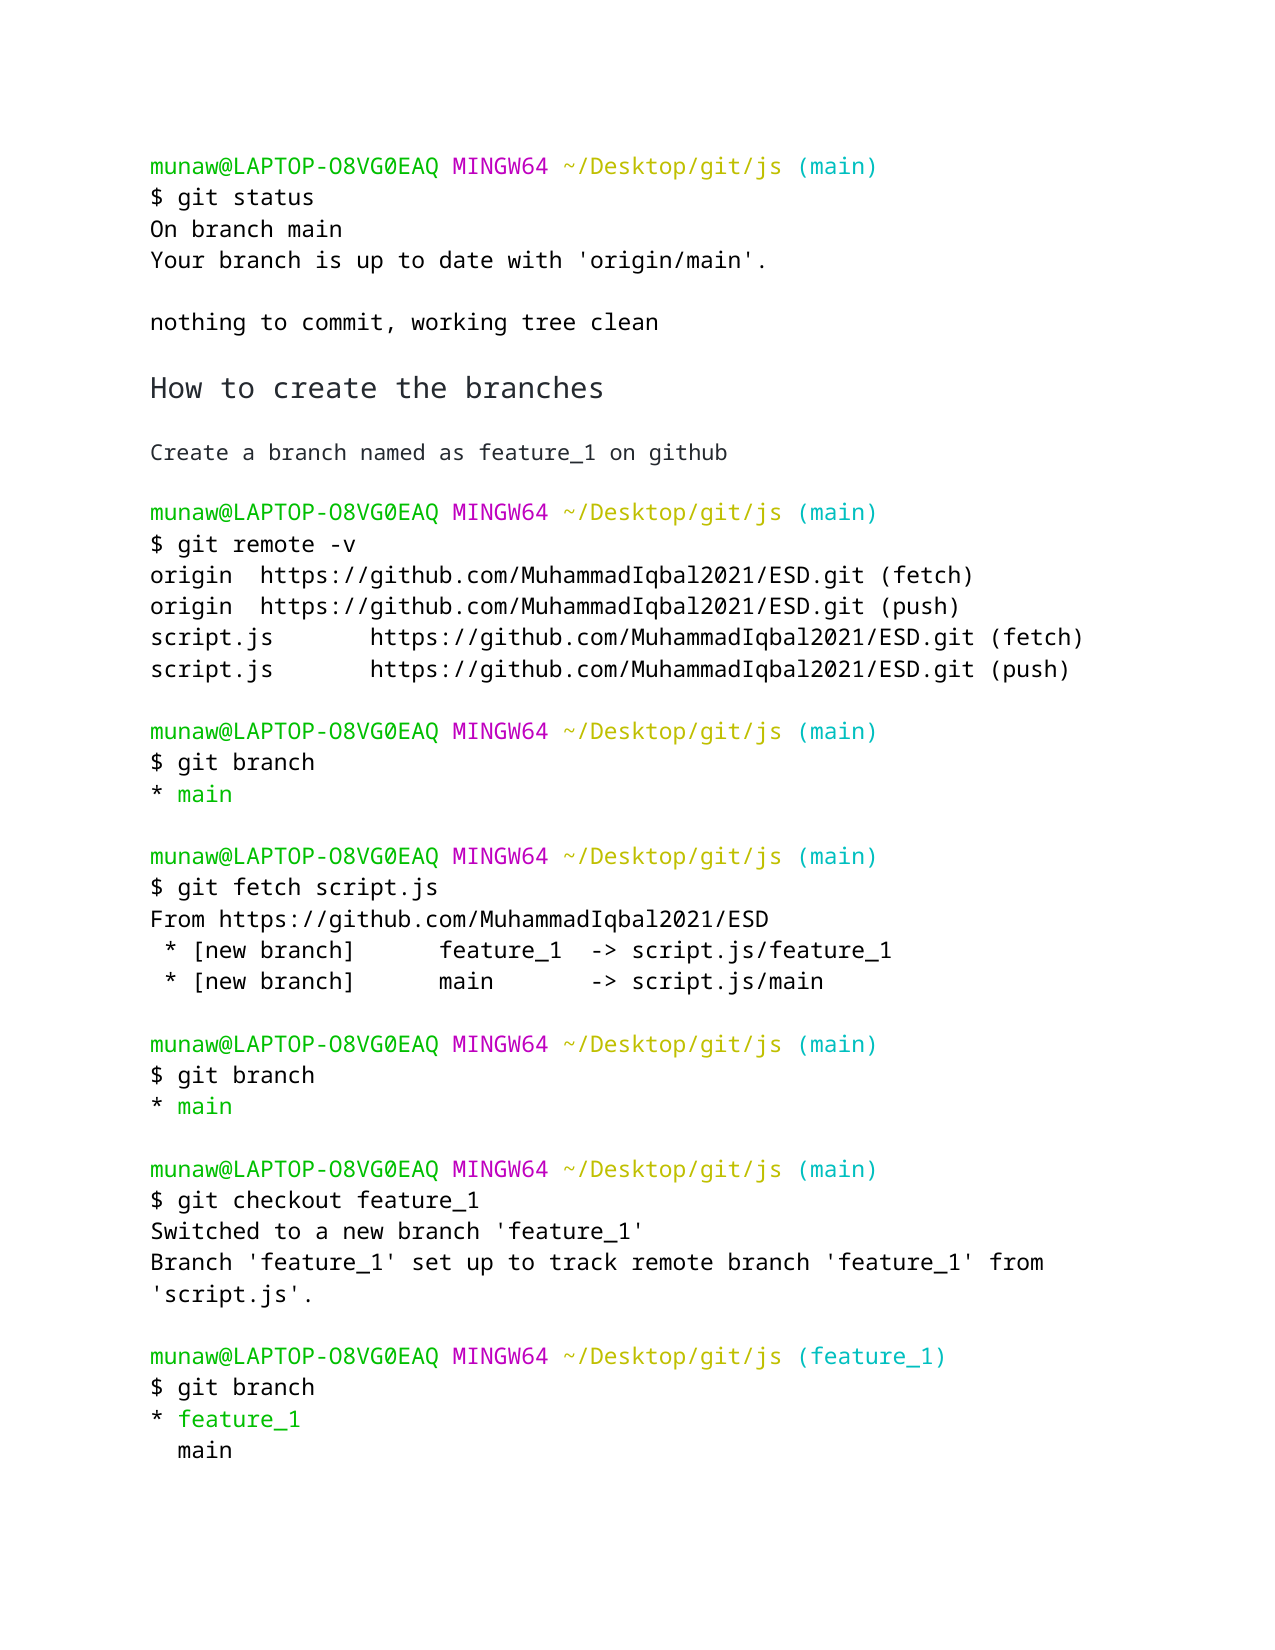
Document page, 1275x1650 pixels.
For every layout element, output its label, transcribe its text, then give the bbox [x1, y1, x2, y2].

text Branch 'feature_1' set up to track remote branch 'feature_1' from 'script.js'. [150, 1246, 1125, 1309]
text $ git branch [150, 746, 1125, 778]
text munaw@LAPTOP-O8VG0EAQ MINGW64 ~/Desktop/git/js (main) [150, 1028, 1125, 1059]
text munaw@LAPTOP-O8VG0EAQ MINGW64 ~/Desktop/git/js (main) [150, 496, 1125, 528]
text Create a branch named as feature_1 on github [150, 437, 1125, 467]
text * [new branch] main -> script.js/main [150, 965, 1125, 996]
text script.js https://github.com/MuhammadIqbal2021/ESD.git (fetch) [150, 621, 1125, 653]
text * [new branch] feature_1 -> script.js/feature_1 [150, 934, 1125, 965]
text * main [150, 778, 1125, 809]
text Switched to a new branch 'feature_1' [150, 1215, 1125, 1246]
text On branch main [150, 212, 1125, 244]
text script.js https://github.com/MuhammadIqbal2021/ESD.git (push) [150, 653, 1125, 684]
text $ git branch [150, 1059, 1125, 1090]
text munaw@LAPTOP-O8VG0EAQ MINGW64 ~/Desktop/git/js (feature_1) [150, 1340, 1125, 1371]
text * main [150, 1090, 1125, 1121]
text origin https://github.com/MuhammadIqbal2021/ESD.git (push) [150, 590, 1125, 621]
text nothing to commit, working tree clean [150, 306, 1125, 337]
text munaw@LAPTOP-O8VG0EAQ MINGW64 ~/Desktop/git/js (main) [150, 840, 1125, 871]
text * feature_1 [150, 1403, 1125, 1434]
text origin https://github.com/MuhammadIqbal2021/ESD.git (fetch) [150, 559, 1125, 590]
text How to create the branches [150, 367, 1125, 407]
text munaw@LAPTOP-O8VG0EAQ MINGW64 ~/Desktop/git/js (main) [150, 150, 1125, 181]
text munaw@LAPTOP-O8VG0EAQ MINGW64 ~/Desktop/git/js (main) [150, 715, 1125, 746]
text $ git fetch script.js [150, 871, 1125, 903]
text Your branch is up to date with 'origin/main'. [150, 244, 1125, 275]
text $ git status [150, 181, 1125, 212]
text From https://github.com/MuhammadIqbal2021/ESD [150, 903, 1125, 934]
text $ git branch [150, 1371, 1125, 1403]
text $ git checkout feature_1 [150, 1184, 1125, 1215]
text munaw@LAPTOP-O8VG0EAQ MINGW64 ~/Desktop/git/js (main) [150, 1153, 1125, 1184]
text $ git remote -v [150, 528, 1125, 559]
text main [150, 1434, 1125, 1465]
